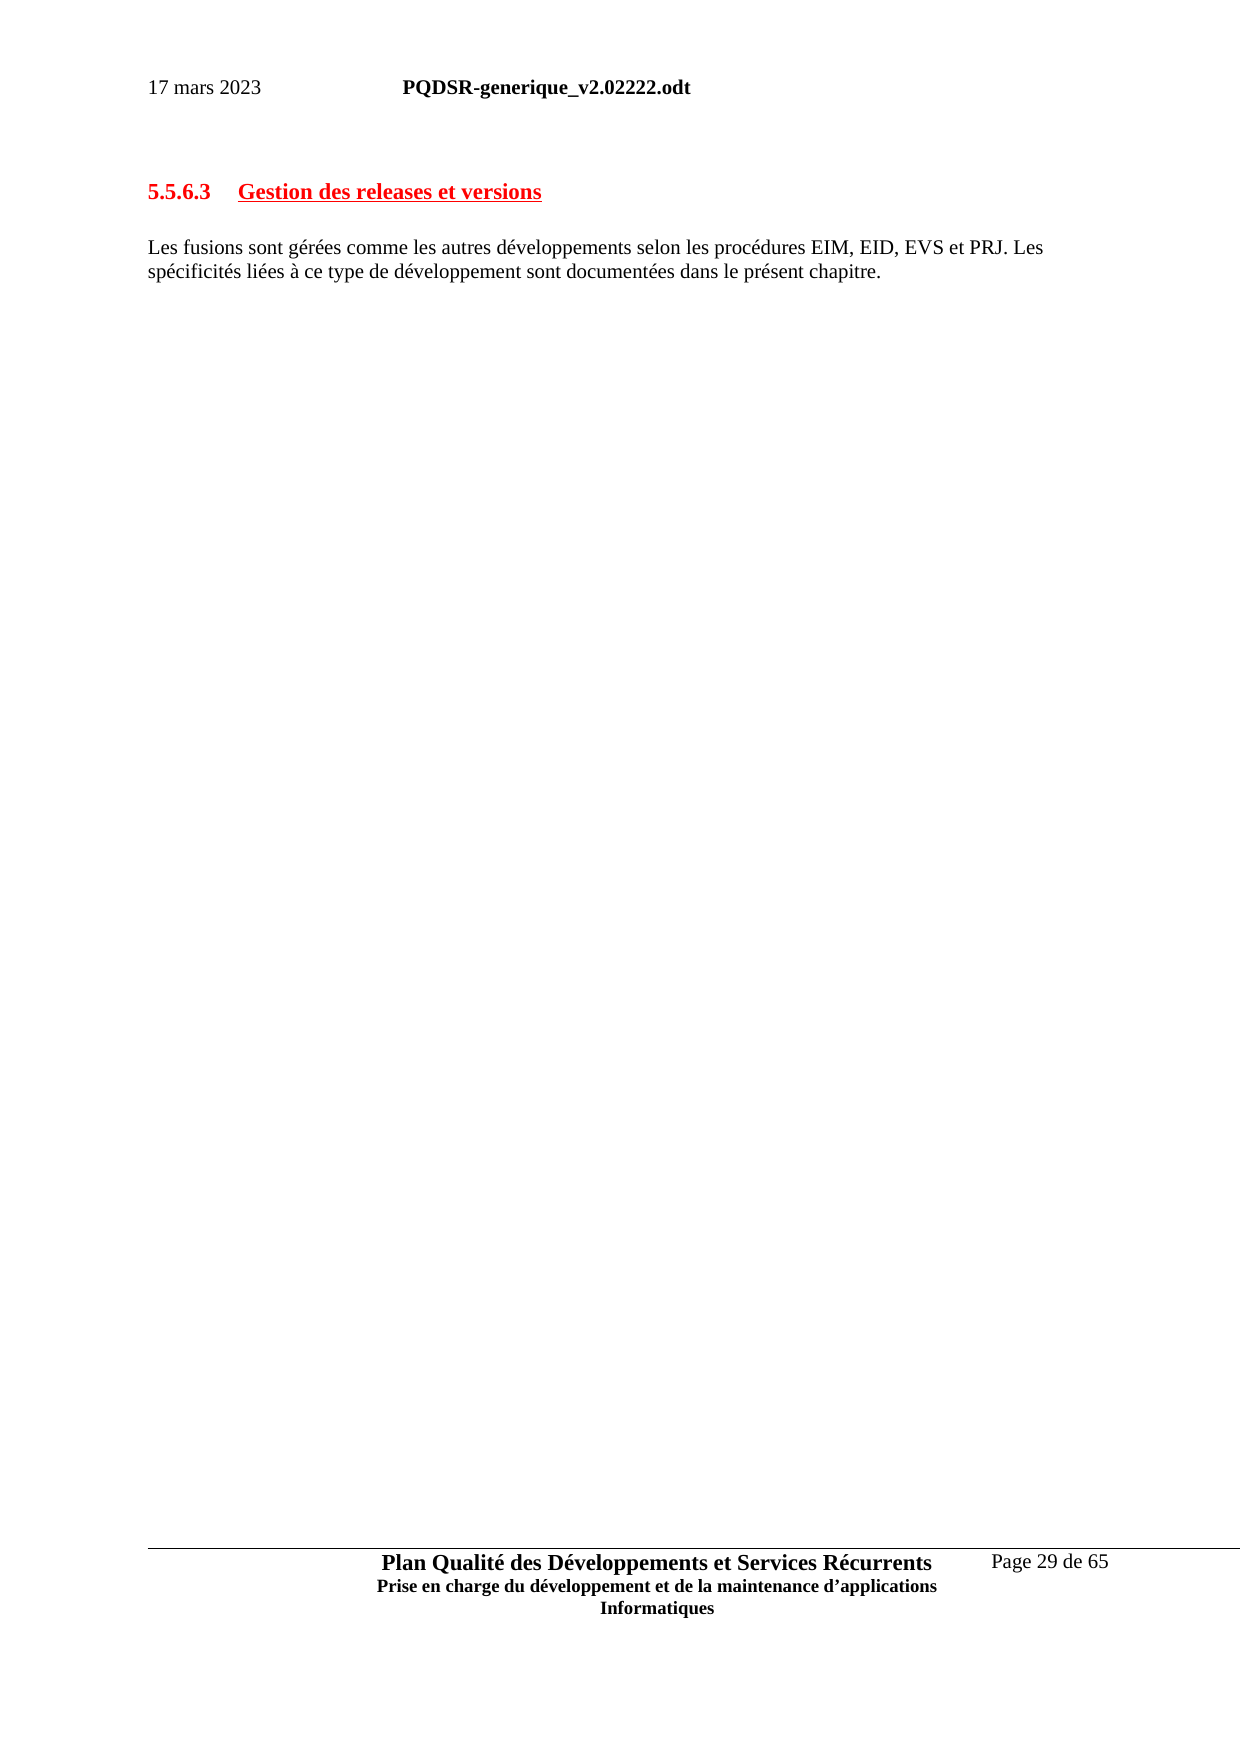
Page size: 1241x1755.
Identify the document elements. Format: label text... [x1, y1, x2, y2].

subtitle Gestion des releases et versions [148, 178, 1137, 204]
text Les fusions sont gérées comme les autres développements selon les procédures EIM, EID, EVS et PRJ. Les spécificités liées à ce type de développement sont documentées dans le présent chapitre. [148, 235, 1137, 283]
